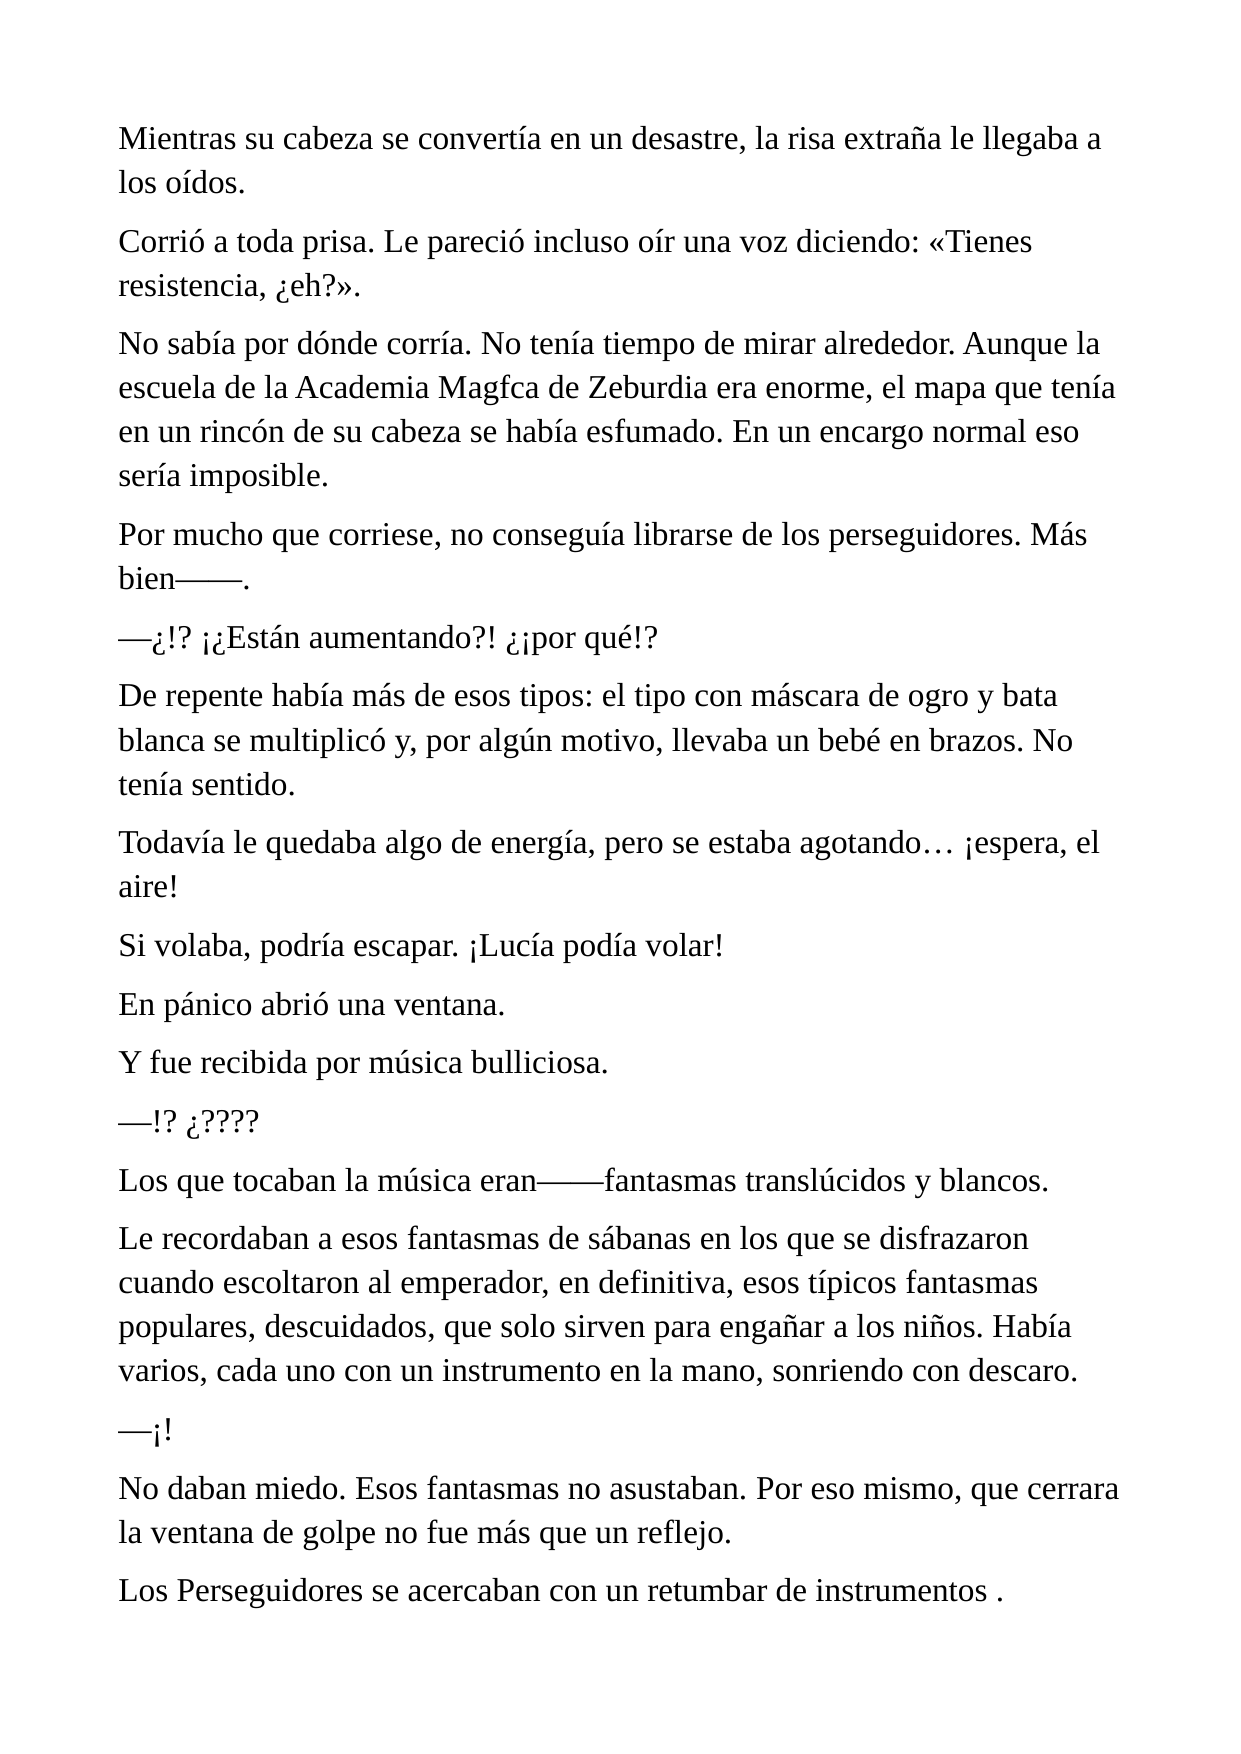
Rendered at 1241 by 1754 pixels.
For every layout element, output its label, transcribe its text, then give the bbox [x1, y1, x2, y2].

text De repente había más de esos tipos: el tipo con máscara de ogro y bata blanca se multiplicó y, por algún motivo, llevaba un bebé en brazos. No tenía sentido. [118, 676, 1122, 802]
text No sabía por dónde corría. No tenía tiempo de mirar alrededor. Aunque la escuela de la Academia Magfca de Zeburdia era enorme, el mapa que tenía en un rincón de su cabeza se había esfumado. En un encargo normal eso sería imposible. [118, 323, 1122, 494]
text Los que tocaban la música eran――fantasmas translúcidos y blancos. [118, 1160, 1122, 1198]
text Y fue recibida por música bulliciosa. [118, 1042, 1122, 1081]
text —¿!? ¡¿Están aumentando?! ¿¡por qué!? [118, 617, 1122, 655]
text Mientras su cabeza se convertía en un desastre, la risa extraña le llegaba a los oídos. [118, 118, 1122, 201]
text Corrió a toda prisa. Le pareció incluso oír una voz diciendo: «Tienes resistencia, ¿eh?». [118, 221, 1122, 303]
text Por mucho que corriese, no conseguía librarse de los perseguidores. Más bien――. [118, 514, 1122, 597]
text —¡! [118, 1409, 1122, 1448]
text Si volaba, podría escapar. ¡Lucía podía volar! [118, 925, 1122, 963]
text Los Perseguidores se acercaban con un retumbar de instrumentos . [118, 1571, 1122, 1609]
text —!? ¿???? [118, 1101, 1122, 1139]
text No daban miedo. Esos fantasmas no asustaban. Por eso mismo, que cerrara la ventana de golpe no fue más que un reflejo. [118, 1468, 1122, 1550]
text Le recordaban a esos fantasmas de sábanas en los que se disfrazaron cuando escoltaron al emperador, en definitiva, esos típicos fantasmas populares, descuidados, que solo sirven para engañar a los niños. Había varios, cada uno con un instrumento en la mano, sonriendo con descaro. [118, 1218, 1122, 1389]
text En pánico abrió una ventana. [118, 984, 1122, 1022]
text Todavía le quedaba algo de energía, pero se estaba agotando… ¡espera, el aire! [118, 822, 1122, 905]
